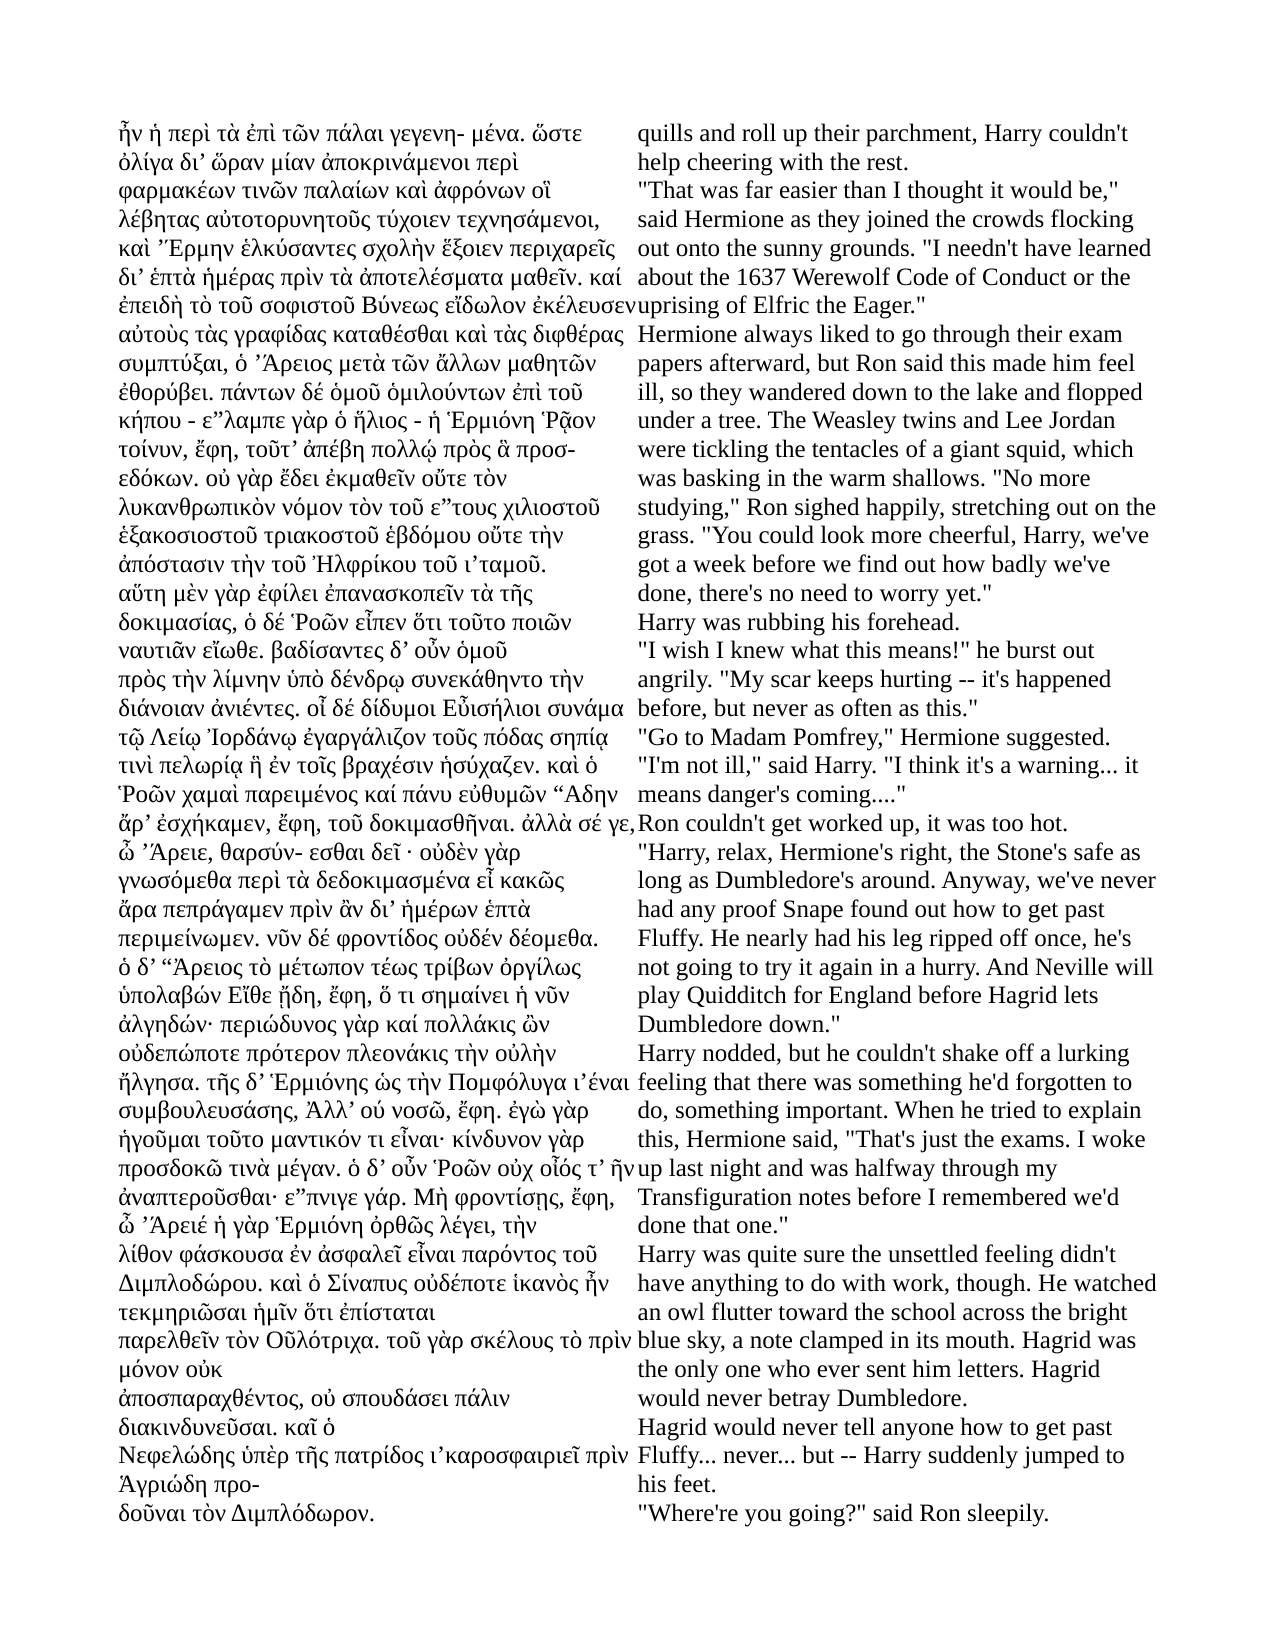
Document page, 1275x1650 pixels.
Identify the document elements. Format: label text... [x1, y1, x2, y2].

table_cell ἦν ἡ περὶ τὰ ἐπὶ τῶν πάλαι γεγενη- μένα. ὥστε ὀλίγα δι’ ὥραν μίαν ἀποκρινάμενοι περὶ φαρμακέων τινῶν παλαίων καὶ ἀφρόνων οἳ λέβητας αὐτοτορυνητοῦς τύχοιεν τεχνησάμενοι, καὶ ’Έρμην ἑλκύσαντες σχολὴν ἕξοιεν περιχαρεῖς δι’ ἑπτὰ ἡμέρας πρὶν τὰ ἀποτελέσματα μαθεῖν. καί ἐπειδὴ τὸ τοῦ σοφιστοῦ Βύνεως εἴδωλον ἐκέλευσεν αὐτοὺς τὰς γραφίδας καταθέσθαι καὶ τὰς διφθέρας συμπτύξαι, ὁ ’Άρειος μετὰ τῶν ἄλλων μαθητῶν ἐθορύβει. πάντων δέ ὁμοῦ ὁμιλούντων ἐπὶ τοῦ κήπου - ε”λαμπε γὰρ ὁ ἥλιος - ἡ Ἑρμιόνη Ῥᾷον τοίνυν, ἔφη, τοῦτ’ ἀπέβη πολλῴ πρὸς ἃ προσ- εδόκων. οὐ γὰρ ἔδει ἐκμαθεῖν οὔτε τὸν λυκανθρωπικὸν νόμον τὸν τοῦ ε”τους χιλιοστοῦ ἑξακοσιοστοῦ τριακοστοῦ ἑβδόμου οὔτε τὴν ἀπόστασιν τὴν τοῦ Ἠλφρίκου τοῦ ι’ταμοῦ. αὕτη μὲν γὰρ ἐφίλει ἐπανασκοπεῖν τὰ τῆς δοκιμασίας, ὁ δέ Ῥοῶν εἶπεν ὅτι τοῦτο ποιῶν ναυτιᾶν εἴωθε. βαδίσαντες δ’ οὖν ὁμοῦ πρὸς τὴν λίμνην ὑπὸ δένδρῳ συνεκάθηντο τὴν διάνοιαν ἀνιέντες. οἶ δέ δίδυμοι Εὖισήλιοι συνάμα τῷ Λείῳ Ἰορδάνῳ ἐγαργάλιζον τοῦς πόδας σηπίᾳ τινὶ πελωρίᾳ ἣ ἐν τοῖς βραχέσιν ἡσύχαζεν. καὶ ὁ Ῥοῶν χαμαὶ παρειμένος καί πάνυ εὐθυμῶν “Αδην ἄρ’ ἐσχήκαμεν, ἔφη, τοῦ δοκιμασθῆναι. ἀλλὰ σέ γε, ὦ ’Άρειε, θαρσύν- εσθαι δεῖ · οὐδὲν γὰρ γνωσόμεθα περὶ τὰ δεδοκιμασμένα εἶ κακῶς ἄρα πεπράγαμεν πρὶν ἂν δι’ ἡμέρων ἑπτὰ περιμείνωμεν. νῦν δέ φροντίδος οὐδέν δέομεθα. ὁ δ’ “Ἀρειος τὸ μέτωπον τέως τρίβων ὀργίλως ὑπολαβών Εἴθε ᾔδη, ἔφη, ὅ τι σημαίνει ἡ νῦν ἀλγηδών· περιώδυνος γὰρ καί πολλάκις ὢν οὐδεπώποτε πρότερον πλεονάκις τὴν οὐλὴν ἤλγησα. τῆς δ’ Ἑρμιόνης ὡς τὴν Πομφόλυγα ι’έναι συμβουλευσάσης, Ἀλλ’ ού νοσῶ, ἔφη. ἐγὼ γὰρ ἡγοῦμαι τοῦτο μαντικόν τι εἶναι· κίνδυνον γὰρ προσδοκῶ τινὰ μέγαν. ὁ δ’ οὖν Ῥοῶν οὐχ οἶός τ’ ῆν ἀναπτεροῦσθαι· ε”πνιγε γάρ. Μὴ φροντίσῃς, ἔφη, ὦ ’Άρειέ ἡ γὰρ Ἑρμιόνη ὀρθῶς λέγει, τὴν λίθον φάσκουσα ἐν ἀσφαλεῖ εἶναι παρόντος τοῦ Διμπλοδώρου. καὶ ὁ Σίναπυς οὐδέποτε ἱκανὸς ἦν τεκμηριῶσαι ἡμῖν ὅτι ἐπίσταται παρελθεῖν τὸν Οῦλότριχα. τοῦ γὰρ σκέλους τὸ πρὶν μόνον οὐκ ἀποσπαραχθέντος, οὐ σπουδάσει πάλιν διακινδυνεῦσαι. καῖ ὁ Νεφελώδης ὑπὲρ τῆς πατρίδος ι’καροσφαιριεῖ πρὶν Ἁγριώδη προ- δοῦναι τὸν Διμπλόδωρον. [118, 118, 637, 1527]
table_cell quills and roll up their parchment, Harry couldn't help cheering with the rest. "That was far easier than I thought it would be," said Hermione as they joined the crowds flocking out onto the sunny grounds. "I needn't have learned about the 1637 Werewolf Code of Conduct or the uprising of Elfric the Eager." Hermione always liked to go through their exam papers afterward, but Ron said this made him feel ill, so they wandered down to the lake and flopped under a tree. The Weasley twins and Lee Jordan were tickling the tentacles of a giant squid, which was basking in the warm shallows. "No more studying," Ron sighed happily, stretching out on the grass. "You could look more cheerful, Harry, we've got a week before we find out how badly we've done, there's no need to worry yet." Harry was rubbing his forehead. "I wish I knew what this means!" he burst out angrily. "My scar keeps hurting -- it's happened before, but never as often as this." "Go to Madam Pomfrey," Hermione suggested. "I'm not ill," said Harry. "I think it's a warning... it means danger's coming...." Ron couldn't get worked up, it was too hot. "Harry, relax, Hermione's right, the Stone's safe as long as Dumbledore's around. Anyway, we've never had any proof Snape found out how to get past Fluffy. He nearly had his leg ripped off once, he's not going to try it again in a hurry. And Neville will play Quidditch for England before Hagrid lets Dumbledore down." Harry nodded, but he couldn't shake off a lurking feeling that there was something he'd forgotten to do, something important. When he tried to explain this, Hermione said, "That's just the exams. I woke up last night and was halfway through my Transfiguration notes before I remembered we'd done that one." Harry was quite sure the unsettled feeling didn't have anything to do with work, though. He watched an owl flutter toward the school across the bright blue sky, a note clamped in its mouth. Hagrid was the only one who ever sent him letters. Hagrid would never betray Dumbledore. Hagrid would never tell anyone how to get past Fluffy... never... but -- Harry suddenly jumped to his feet. "Where're you going?" said Ron sleepily. [638, 118, 1157, 1527]
